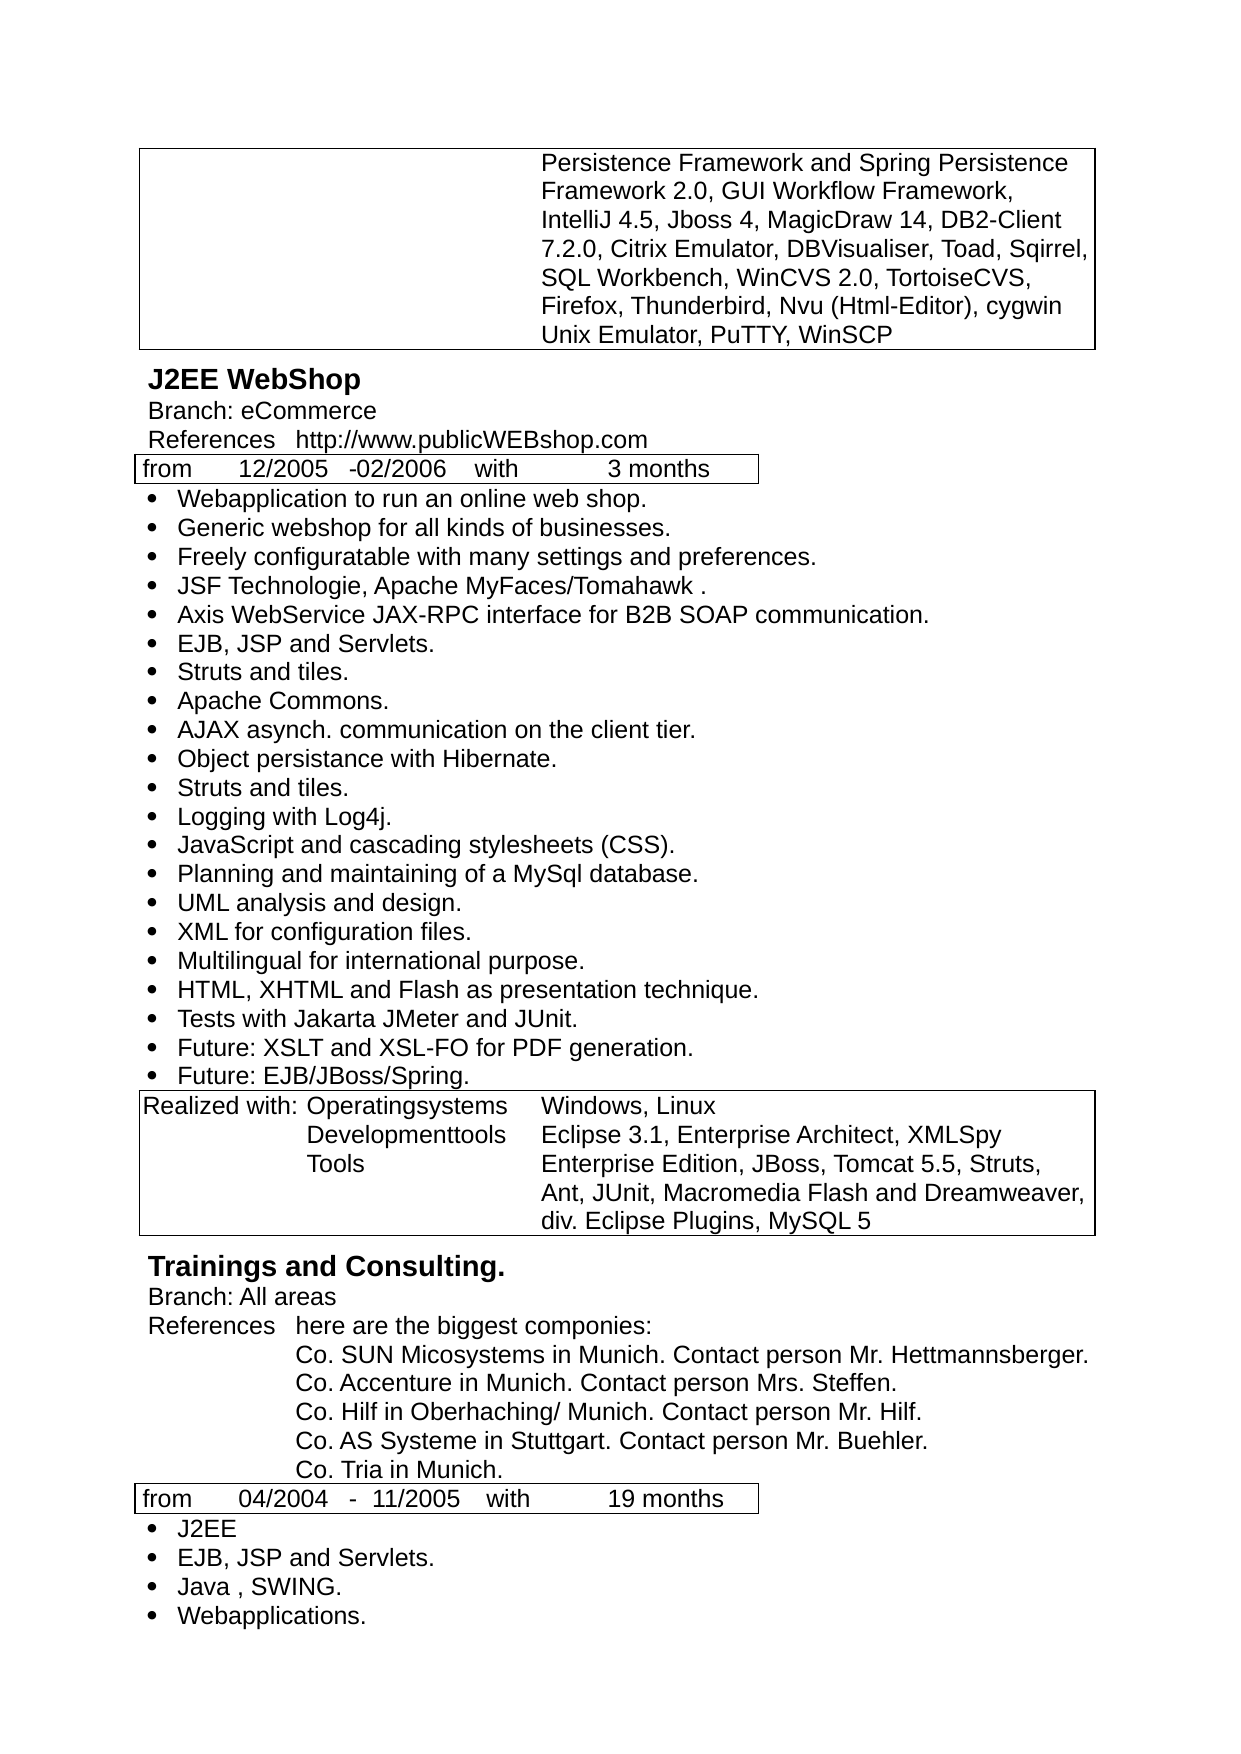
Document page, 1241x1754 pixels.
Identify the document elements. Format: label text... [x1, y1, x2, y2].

table_cell Eclipse 3.1, Enterprise Architect, XMLSpy Enterprise Edition, JBoss, Tomcat 5.5, Struts, Ant, JUnit, Macromedia Flash and Dreamweaver, div. Eclipse Plugins, MySQL 5 [538, 1120, 1094, 1235]
text Co. Tria in Munich. [221, 1454, 1104, 1483]
list JSF Technologie, Apache MyFaces/Tomahawk . [148, 571, 1104, 600]
list Apache Commons. [148, 686, 1104, 715]
subtitle J2EE WebShop [148, 362, 1104, 396]
table_header with [467, 455, 600, 483]
table_header 12/2005 [231, 455, 341, 483]
list Struts and tiles. [148, 773, 1104, 802]
table_cell [140, 149, 303, 349]
list Webapplication to run an online web shop. [148, 484, 1104, 513]
table_header Realized with: [140, 1091, 303, 1120]
list Freely configuratable with many settings and preferences. [148, 542, 1104, 571]
list Future: EJB/JBoss/Spring. [148, 1061, 1104, 1090]
list JavaScript and cascading stylesheets (CSS). [148, 831, 1104, 859]
list Planning and maintaining of a MySql database. [148, 859, 1104, 888]
text Co. SUN Micosystems in Munich. Contact person Mr. Hettmannsberger. [221, 1339, 1104, 1368]
text Branch: All areas [148, 1282, 1104, 1311]
table_header 19 months [600, 1484, 758, 1513]
list Object persistance with Hibernate. [148, 744, 1104, 773]
table_header Windows, Linux [538, 1091, 1094, 1120]
table_header 3 months [600, 455, 758, 483]
text References http://www.publicWEBshop.com [148, 425, 1104, 453]
list Webapplications. [148, 1601, 1104, 1629]
subtitle Trainings and Consulting. [148, 1248, 1104, 1282]
table_header - [341, 1484, 364, 1513]
list HTML, XHTML and Flash as presentation technique. [148, 975, 1104, 1004]
text Co. Accenture in Munich. Contact person Mrs. Steffen. [221, 1368, 1104, 1397]
table_header from [136, 1484, 231, 1513]
list J2EE [148, 1514, 1104, 1543]
table_cell Developmenttools Tools [303, 1120, 538, 1235]
table_header 11/2005 [365, 1484, 479, 1513]
table_header 02/2006 [349, 455, 467, 483]
list Java , SWING. [148, 1572, 1104, 1601]
table_header 04/2004 [231, 1484, 341, 1513]
list XML for configuration files. [148, 917, 1104, 946]
table_header with [479, 1484, 600, 1513]
table_header from [136, 455, 231, 483]
list EJB, JSP and Servlets. [148, 628, 1104, 657]
list Tests with Jakarta JMeter and JUnit. [148, 1004, 1104, 1032]
table_cell [140, 1120, 303, 1235]
list Logging with Log4j. [148, 802, 1104, 831]
list Axis WebService JAX-RPC interface for B2B SOAP communication. [148, 600, 1104, 628]
list Multilingual for international purpose. [148, 946, 1104, 975]
table_header Operatingsystems [303, 1091, 538, 1120]
list UML analysis and design. [148, 888, 1104, 917]
table_header - [341, 455, 349, 483]
list EJB, JSP and Servlets. [148, 1543, 1104, 1572]
list AJAX asynch. communication on the client tier. [148, 715, 1104, 744]
text Co. Hilf in Oberhaching/ Munich. Contact person Mr. Hilf. [221, 1397, 1104, 1426]
list Future: XSLT and XSL-FO for PDF generation. [148, 1032, 1104, 1061]
text Branch: eCommerce [148, 396, 1104, 425]
list Generic webshop for all kinds of businesses. [148, 513, 1104, 542]
table_cell [303, 149, 538, 349]
text References here are the biggest componies: [148, 1311, 1104, 1339]
text Co. AS Systeme in Stuttgart. Contact person Mr. Buehler. [221, 1426, 1104, 1454]
list Struts and tiles. [148, 657, 1104, 686]
table_cell Persistence Framework and Spring Persistence Framework 2.0, GUI Workflow Framework, IntelliJ 4.5, Jboss 4, MagicDraw 14, DB2-Client 7.2.0, Citrix Emulator, DBVisualiser, Toad, Sqirrel, SQL Workbench, WinCVS 2.0, TortoiseCVS, Firefox, Thunderbird, Nvu (Html-Editor), cygwin Unix Emulator, PuTTY, WinSCP [538, 149, 1094, 349]
